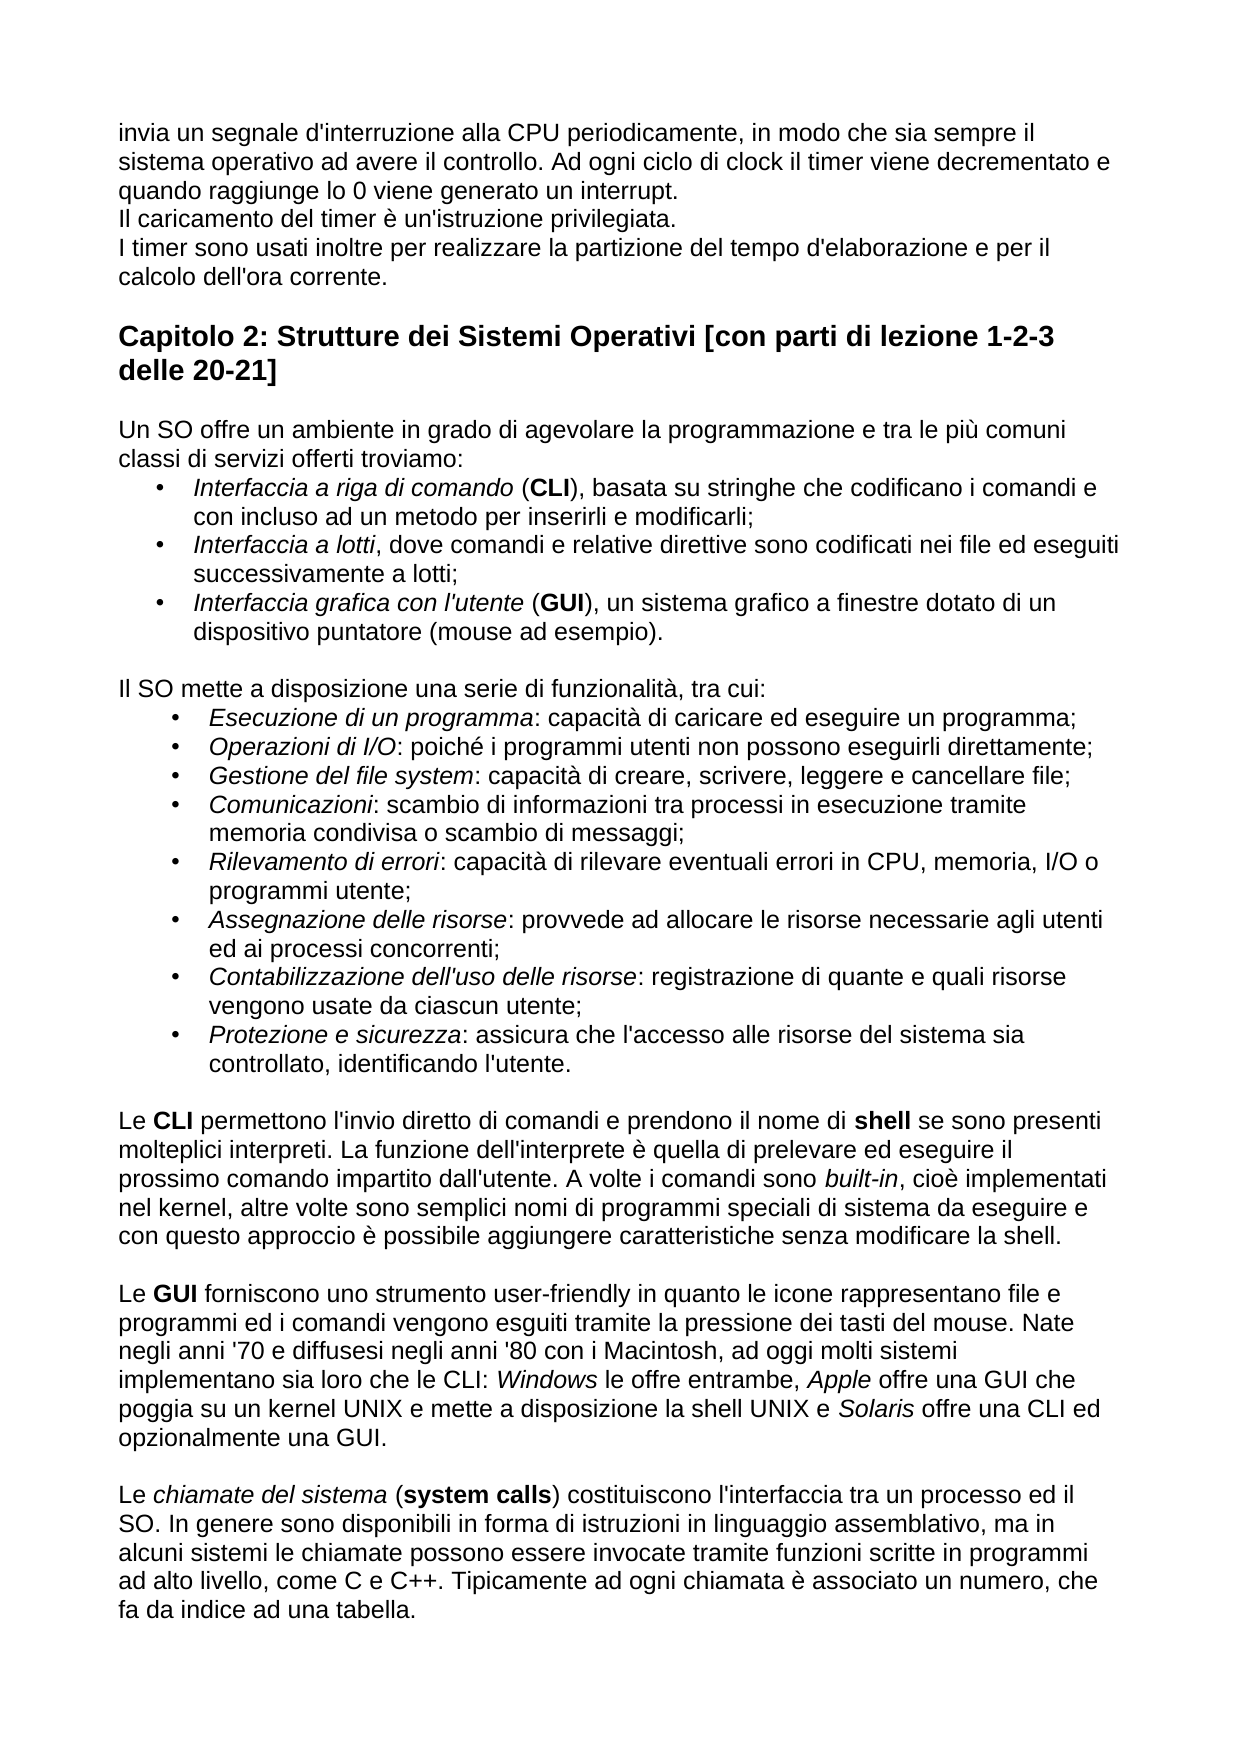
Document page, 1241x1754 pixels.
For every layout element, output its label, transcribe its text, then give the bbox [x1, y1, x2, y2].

text Le CLI permettono l'invio diretto di comandi e prendono il nome di shell se sono presenti molteplici interpreti. La funzione dell'interprete è quella di prelevare ed eseguire il prossimo comando impartito dall'utente. A volte i comandi sono built-in, cioè implementati nel kernel, altre volte sono semplici nomi di programmi speciali di sistema da eseguire e con questo approccio è possibile aggiungere caratteristiche senza modificare la shell. [118, 1106, 1122, 1250]
text Capitolo 2: Strutture dei Sistemi Operativi [con parti di lezione 1-2-3 delle 20-21] [118, 319, 1122, 386]
text Le chiamate del sistema (system calls) costituiscono l'interfaccia tra un processo ed il SO. In genere sono disponibili in forma di istruzioni in linguaggio assemblativo, ma in alcuni sistemi le chiamate possono essere invocate tramite funzioni scritte in programmi ad alto livello, come C e C++. Tipicamente ad ogni chiamata è associato un numero, che fa da indice ad una tabella. [118, 1480, 1122, 1624]
text Un SO offre un ambiente in grado di agevolare la programmazione e tra le più comuni classi di servizi offerti troviamo: [118, 415, 1122, 473]
list Operazioni di I/O: poiché i programmi utenti non possono eseguirli direttamente; [171, 732, 1122, 761]
list Interfaccia a riga di comando (CLI), basata su stringhe che codificano i comandi e con incluso ad un metodo per inserirli e modificarli; [156, 473, 1122, 530]
list Gestione del file system: capacità di creare, scrivere, leggere e cancellare file; [171, 761, 1122, 789]
text invia un segnale d'interruzione alla CPU periodicamente, in modo che sia sempre il sistema operativo ad avere il controllo. Ad ogni ciclo di clock il timer viene decrementato e quando raggiunge lo 0 viene generato un interrupt. [118, 118, 1122, 204]
list Interfaccia a lotti, dove comandi e relative direttive sono codificati nei file ed eseguiti successivamente a lotti; [156, 530, 1122, 588]
list Esecuzione di un programma: capacità di caricare ed eseguire un programma; [171, 703, 1122, 732]
list Rilevamento di errori: capacità di rilevare eventuali errori in CPU, memoria, I/O o programmi utente; [171, 847, 1122, 905]
list Protezione e sicurezza: assicura che l'accesso alle risorse del sistema sia controllato, identificando l'utente. [171, 1020, 1122, 1078]
text Le GUI forniscono uno strumento user-friendly in quanto le icone rappresentano file e programmi ed i comandi vengono esguiti tramite la pressione dei tasti del mouse. Nate negli anni '70 e diffusesi negli anni '80 con i Macintosh, ad oggi molti sistemi implementano sia loro che le CLI: Windows le offre entrambe, Apple offre una GUI che poggia su un kernel UNIX e mette a disposizione la shell UNIX e Solaris offre una CLI ed opzionalmente una GUI. [118, 1279, 1122, 1451]
text I timer sono usati inoltre per realizzare la partizione del tempo d'elaborazione e per il calcolo dell'ora corrente. [118, 233, 1122, 291]
list Comunicazioni: scambio di informazioni tra processi in esecuzione tramite memoria condivisa o scambio di messaggi; [171, 789, 1122, 847]
list Assegnazione delle risorse: provvede ad allocare le risorse necessarie agli utenti ed ai processi concorrenti; [171, 905, 1122, 962]
text Il SO mette a disposizione una serie di funzionalità, tra cui: [118, 674, 1122, 703]
list Contabilizzazione dell'uso delle risorse: registrazione di quante e quali risorse vengono usate da ciascun utente; [171, 962, 1122, 1020]
text Il caricamento del timer è un'istruzione privilegiata. [118, 204, 1122, 233]
list Interfaccia grafica con l'utente (GUI), un sistema grafico a finestre dotato di un dispositivo puntatore (mouse ad esempio). [156, 588, 1122, 646]
